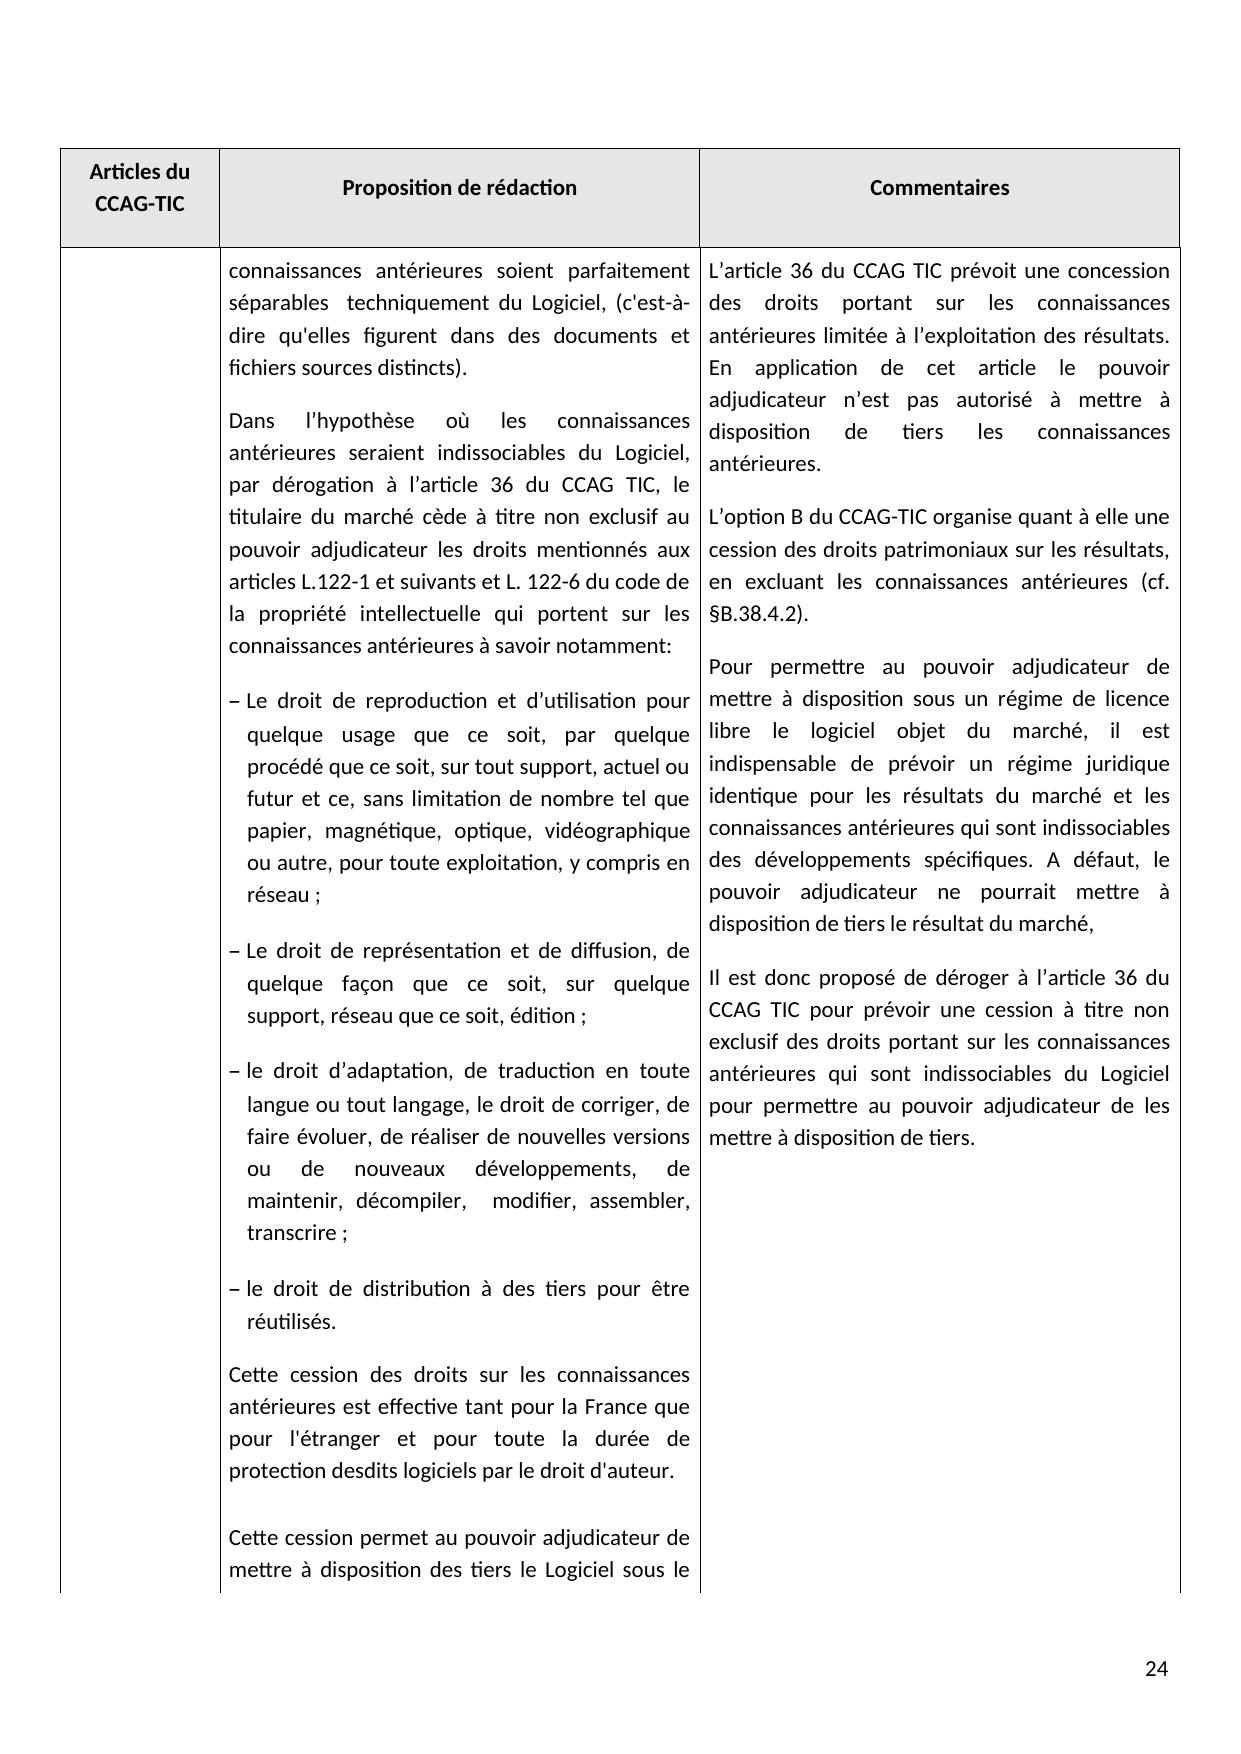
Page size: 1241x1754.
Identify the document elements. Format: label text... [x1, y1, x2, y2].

table_header Proposition de rédaction [220, 149, 699, 247]
table_cell Cette cession permet au pouvoir adjudicateur de mettre à disposition des tiers le Logiciel sous le [221, 1514, 700, 1592]
table_header Articles du CCAG-TIC [61, 149, 219, 247]
table_cell connaissances antérieures soient parfaitement séparables techniquement du Logiciel, (c'est-à-dire qu'elles figurent dans des documents et fichiers sources distincts). Dans l’hypothèse où les connaissances antérieures seraient indissociables du Logiciel, par dérogation à l’article 36 du CCAG TIC, le titulaire du marché cède à titre non exclusif au pouvoir adjudicateur les droits mentionnés aux articles L.122-1 et suivants et L. 122-6 du code de la propriété intellectuelle qui portent sur les connaissances antérieures à savoir notamment: Le droit de reproduction et d’utilisation pour quelque usage que ce soit, par quelque procédé que ce soit, sur tout support, actuel ou futur et ce, sans limitation de nombre tel que papier, magnétique, optique, vidéographique ou autre, pour toute exploitation, y compris en réseau ; Le droit de représentation et de diffusion, de quelque façon que ce soit, sur quelque support, réseau que ce soit, édition ; le droit d’adaptation, de traduction en toute langue ou tout langage, le droit de corriger, de faire évoluer, de réaliser de nouvelles versions ou de nouveaux développements, de maintenir, décompiler, modifier, assembler, transcrire ; le droit de distribution à des tiers pour être réutilisés. Cette cession des droits sur les connaissances antérieures est effective tant pour la France que pour l'étranger et pour toute la durée de protection desdits logiciels par le droit d'auteur. [221, 248, 700, 1514]
table_cell [61, 1514, 220, 1592]
table_header Commentaires [700, 149, 1179, 247]
table_cell L’article 36 du CCAG TIC prévoit une concession des droits portant sur les connaissances antérieures limitée à l’exploitation des résultats. En application de cet article le pouvoir adjudicateur n’est pas autorisé à mettre à disposition de tiers les connaissances antérieures. L’option B du CCAG-TIC organise quant à elle une cession des droits patrimoniaux sur les résultats, en excluant les connaissances antérieures (cf. §B.38.4.2). Pour permettre au pouvoir adjudicateur de mettre à disposition sous un régime de licence libre le logiciel objet du marché, il est indispensable de prévoir un régime juridique identique pour les résultats du marché et les connaissances antérieures qui sont indissociables des développements spécifiques. A défaut, le pouvoir adjudicateur ne pourrait mettre à disposition de tiers le résultat du marché, Il est donc proposé de déroger à l’article 36 du CCAG TIC pour prévoir une cession à titre non exclusif des droits portant sur les connaissances antérieures qui sont indissociables du Logiciel pour permettre au pouvoir adjudicateur de les mettre à disposition de tiers. [701, 248, 1180, 1514]
table_cell [701, 1514, 1180, 1592]
table_cell [61, 248, 220, 1514]
